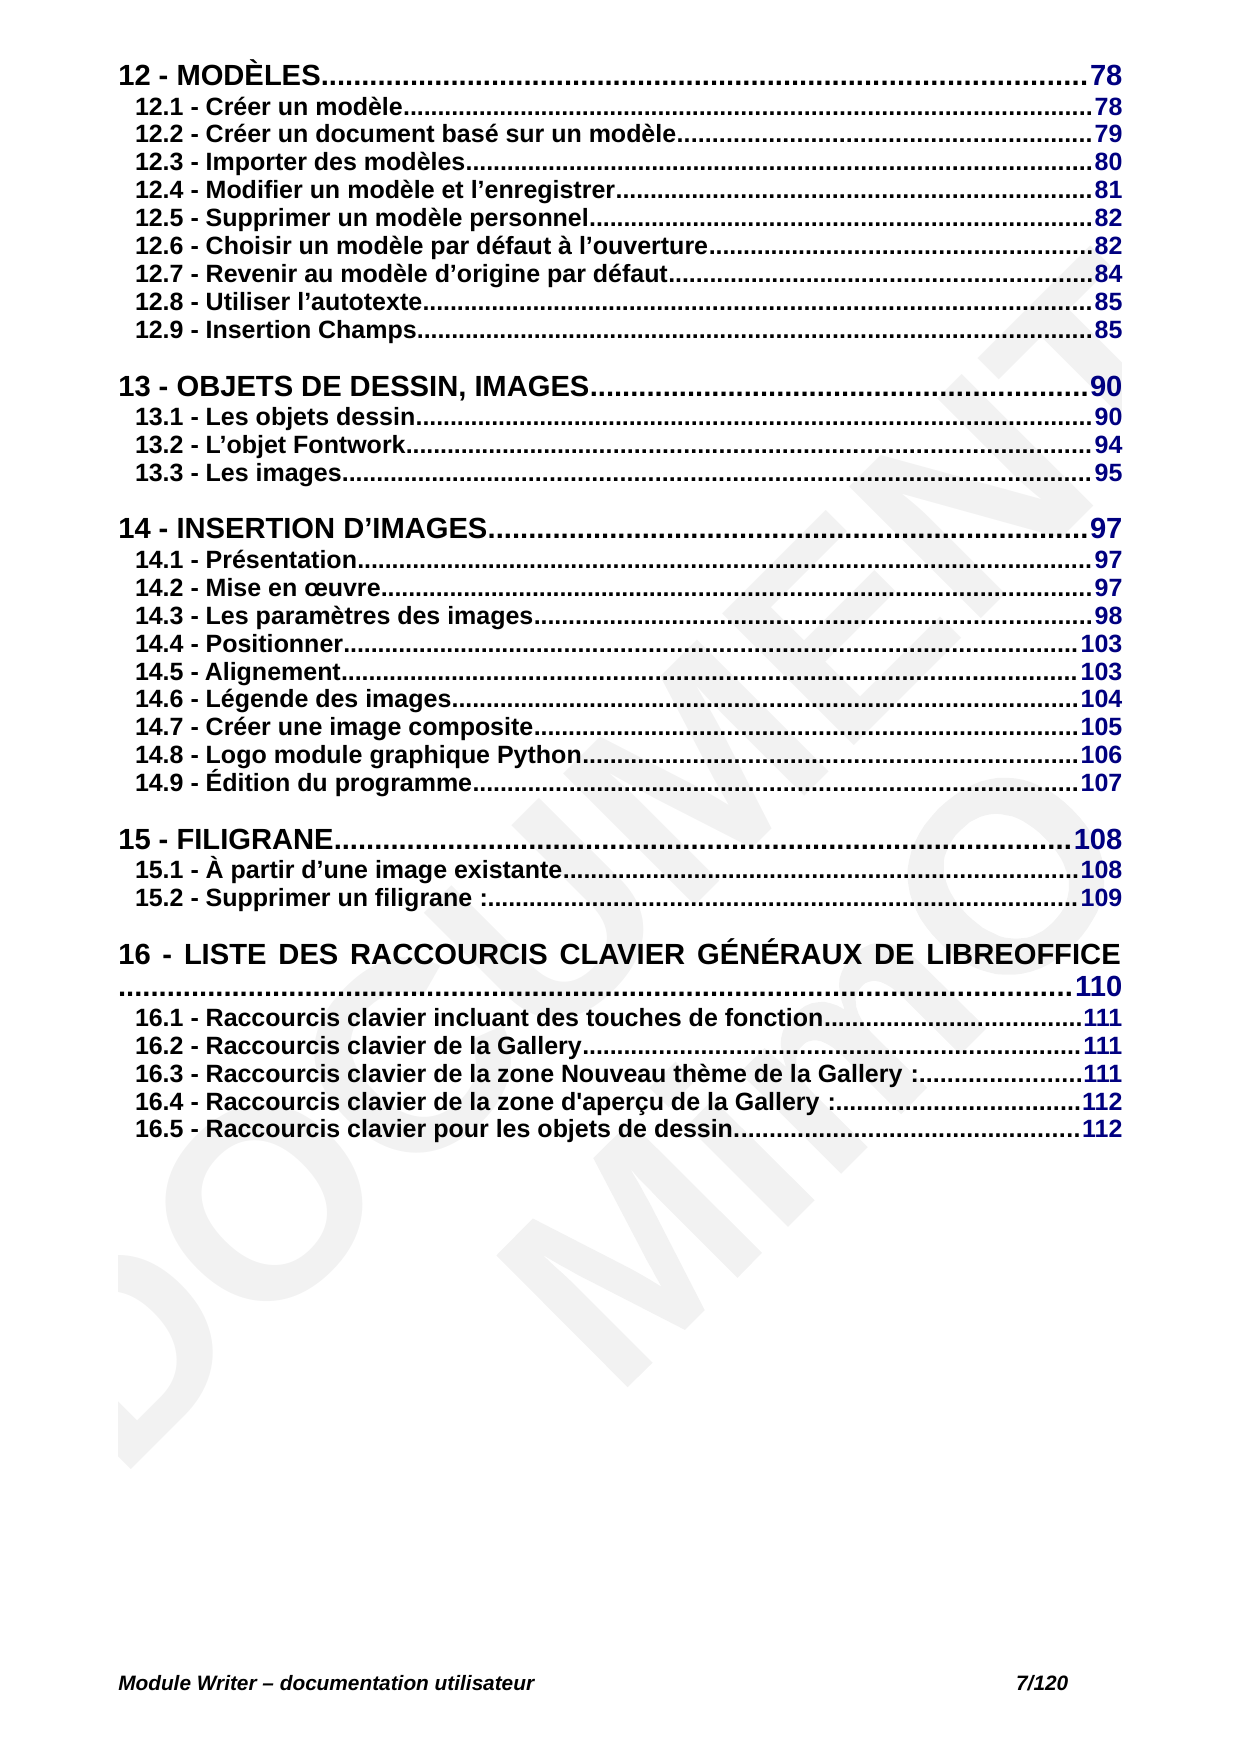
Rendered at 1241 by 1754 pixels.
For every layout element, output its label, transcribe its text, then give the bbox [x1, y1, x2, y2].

text 12.9 - Insertion Champs 85 [135, 316, 1122, 343]
text 12 - Modèles 78 [118, 59, 1122, 92]
text 16.4 - Raccourcis clavier de la zone d'aperçu de la Gallery : 112 [135, 1087, 1122, 1115]
text 14.8 - Logo module graphique Python 106 [135, 741, 1122, 769]
text 16.5 - Raccourcis clavier pour les objets de dessin. 112 [135, 1115, 1122, 1143]
text 14.1 - Présentation 97 [135, 546, 1122, 573]
text 14.9 - Édition du programme 107 [135, 769, 1122, 797]
text 12.8 - Utiliser l’autotexte 85 [135, 288, 1122, 316]
text 12.2 - Créer un document basé sur un modèle 79 [135, 120, 1122, 148]
text 14.4 - Positionner 103 [135, 629, 1122, 657]
text 14.2 - Mise en œuvre 97 [135, 573, 1122, 601]
text 14.3 - Les paramètres des images 98 [135, 601, 1122, 629]
text 12.5 - Supprimer un modèle personnel 82 [135, 204, 1122, 232]
text 12.6 - Choisir un modèle par défaut à l’ouverture 82 [135, 232, 1122, 260]
text 13.2 - L’objet Fontwork 94 [135, 431, 1122, 458]
text 14.5 - Alignement 103 [135, 657, 1122, 685]
text 12.7 - Revenir au modèle d’origine par défaut 84 [135, 260, 1122, 288]
text 12.1 - Créer un modèle 78 [135, 92, 1122, 120]
text 15.1 - À partir d’une image existante 108 [135, 856, 1122, 884]
text 14.6 - Légende des images 104 [135, 685, 1122, 713]
text 12.4 - Modifier un modèle et l’enregistrer 81 [135, 176, 1122, 204]
text 15.2 - Supprimer un filigrane : 109 [135, 884, 1122, 912]
text 13 - Objets de dessin, Images 90 [118, 369, 1122, 402]
text 15 - Filigrane 108 [118, 823, 1122, 855]
text 16.1 - Raccourcis clavier incluant des touches de fonction 111 [135, 1004, 1122, 1032]
text 16.2 - Raccourcis clavier de la Gallery 111 [135, 1032, 1122, 1059]
text 16 - Liste des raccourcis clavier généraux de LibreOffice 110 [118, 938, 1122, 1003]
text 12.3 - Importer des modèles 80 [135, 148, 1122, 176]
text 13.3 - Les images 95 [135, 458, 1122, 486]
text 16.3 - Raccourcis clavier de la zone Nouveau thème de la Gallery : 111 [135, 1059, 1122, 1087]
text 14 - Insertion d’images 97 [118, 512, 1122, 545]
text 13.1 - Les objets dessin 90 [135, 403, 1122, 431]
text 14.7 - Créer une image composite 105 [135, 713, 1122, 741]
